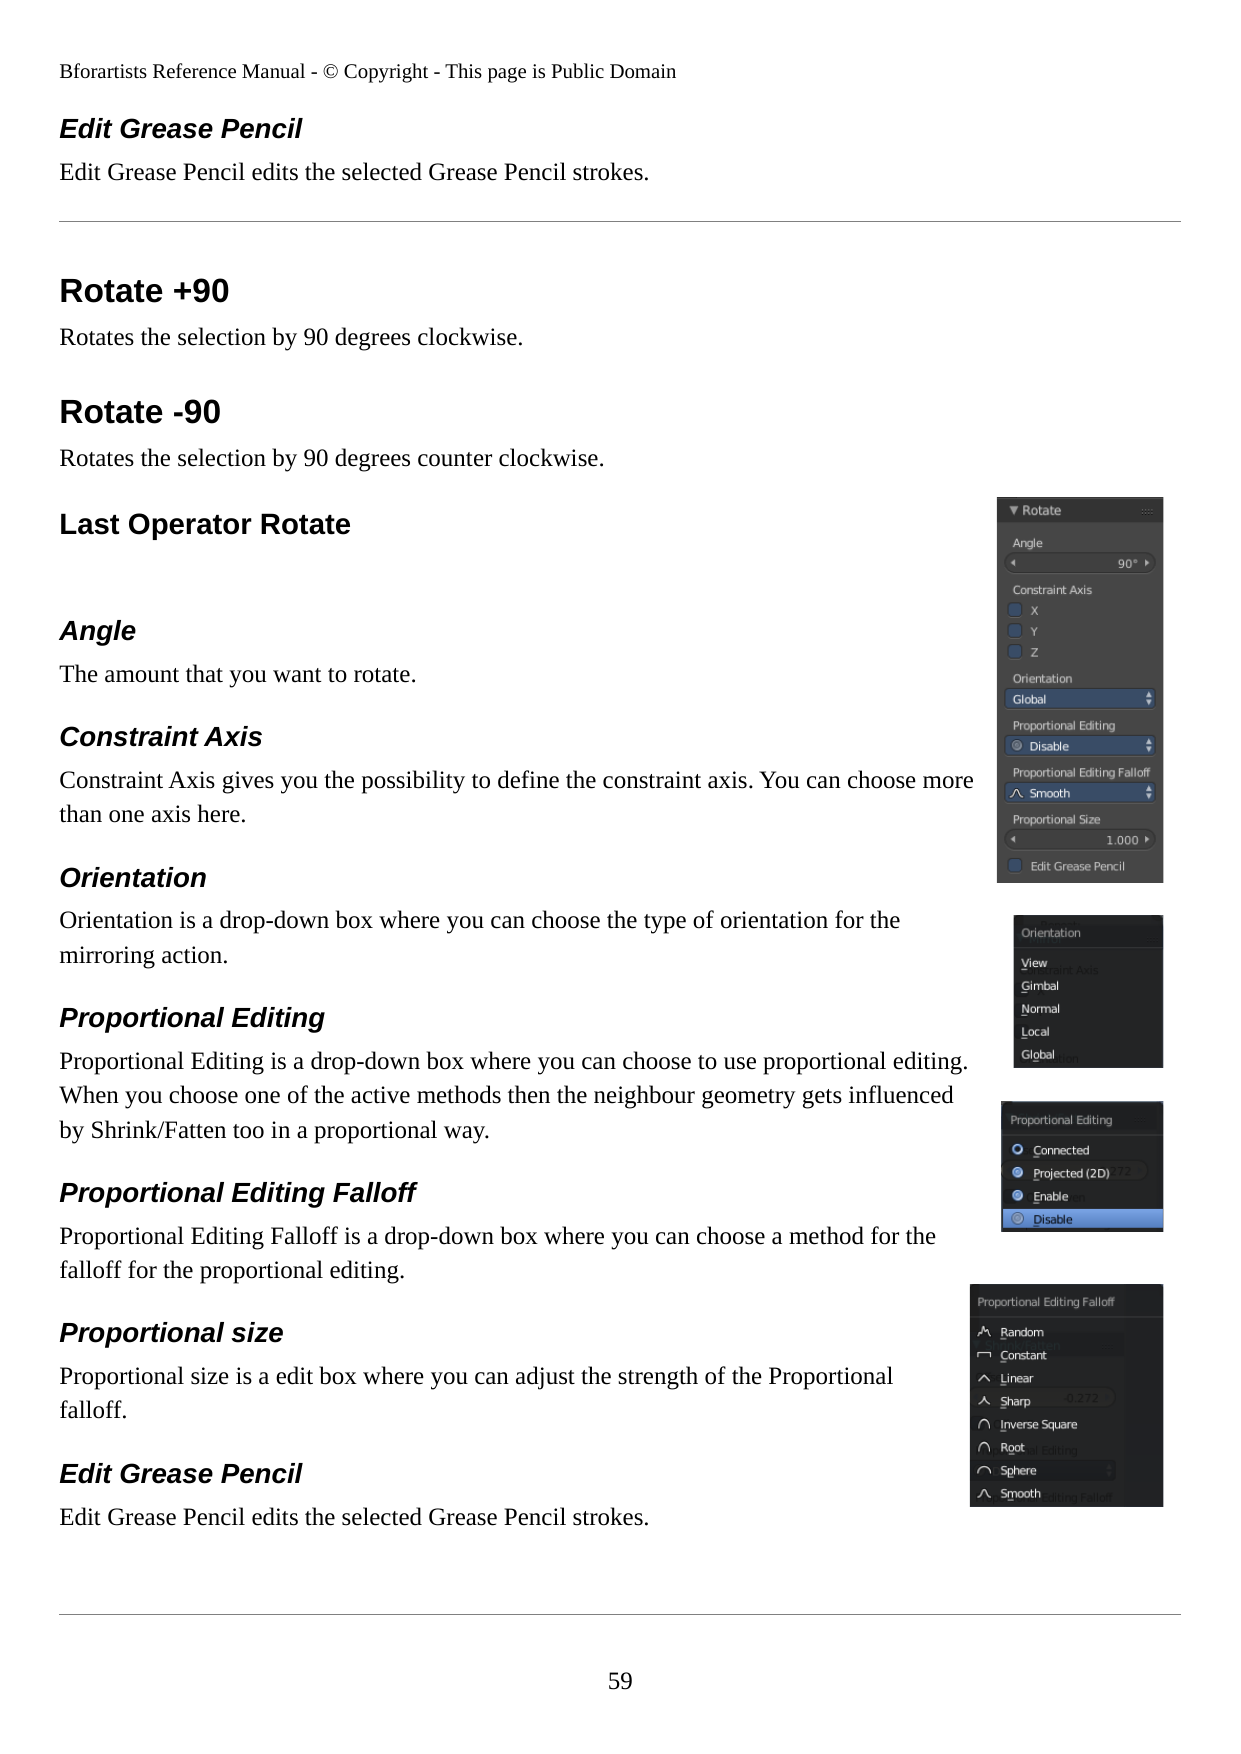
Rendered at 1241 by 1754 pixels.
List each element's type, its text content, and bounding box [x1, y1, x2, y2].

text Edit Grease Pencil edits the selected Grease Pencil strokes. [59, 157, 1181, 186]
subtitle Angle [59, 615, 996, 647]
picture [996, 497, 1164, 883]
subtitle [1164, 507, 1181, 541]
subtitle [1164, 1457, 1181, 1489]
picture [969, 1284, 1164, 1507]
text Constraint Axis gives you the possibility to define the constraint axis. You can choose more than one axis here. [59, 765, 996, 828]
text Proportional size is a edit box where you can adjust the strength of the Proportional falloff. [59, 1361, 969, 1424]
subtitle Constraint Axis [59, 721, 996, 752]
text Proportional Editing Falloff is a drop-down box where you can choose a method for the falloff for the proportional editing. [59, 1221, 1181, 1284]
subtitle Orientation [59, 861, 1181, 893]
text Orientation is a drop-down box where you can choose the type of orientation for the mirroring action. [59, 905, 1181, 969]
subtitle Edit Grease Pencil [59, 1457, 969, 1489]
text Proportional Editing is a drop-down box where you can choose to use proportional editing. When you choose one of the active methods then the neighbour geometry gets influenced by Shrink/Fatten too in a proportional way. [59, 1046, 1181, 1143]
subtitle [1164, 615, 1181, 647]
subtitle [1164, 721, 1181, 752]
text The amount that you want to rotate. [59, 659, 996, 688]
subtitle Proportional size [59, 1317, 969, 1349]
subtitle Edit Grease Pencil [59, 113, 1181, 144]
subtitle Rotate -90 [59, 392, 1181, 431]
subtitle Last Operator Rotate [59, 507, 996, 541]
text Rotates the selection by 90 degrees counter clockwise. [59, 443, 1181, 472]
subtitle [1164, 1317, 1181, 1349]
subtitle Proportional Editing [59, 1001, 1013, 1033]
text Rotates the selection by 90 degrees clockwise. [59, 322, 1181, 351]
subtitle [1164, 1001, 1181, 1033]
picture [1013, 915, 1164, 1068]
text Edit Grease Pencil edits the selected Grease Pencil strokes. [59, 1502, 1181, 1530]
picture [1001, 1101, 1164, 1232]
subtitle Rotate +90 [59, 271, 1181, 310]
subtitle Proportional Editing Falloff [59, 1176, 1001, 1208]
